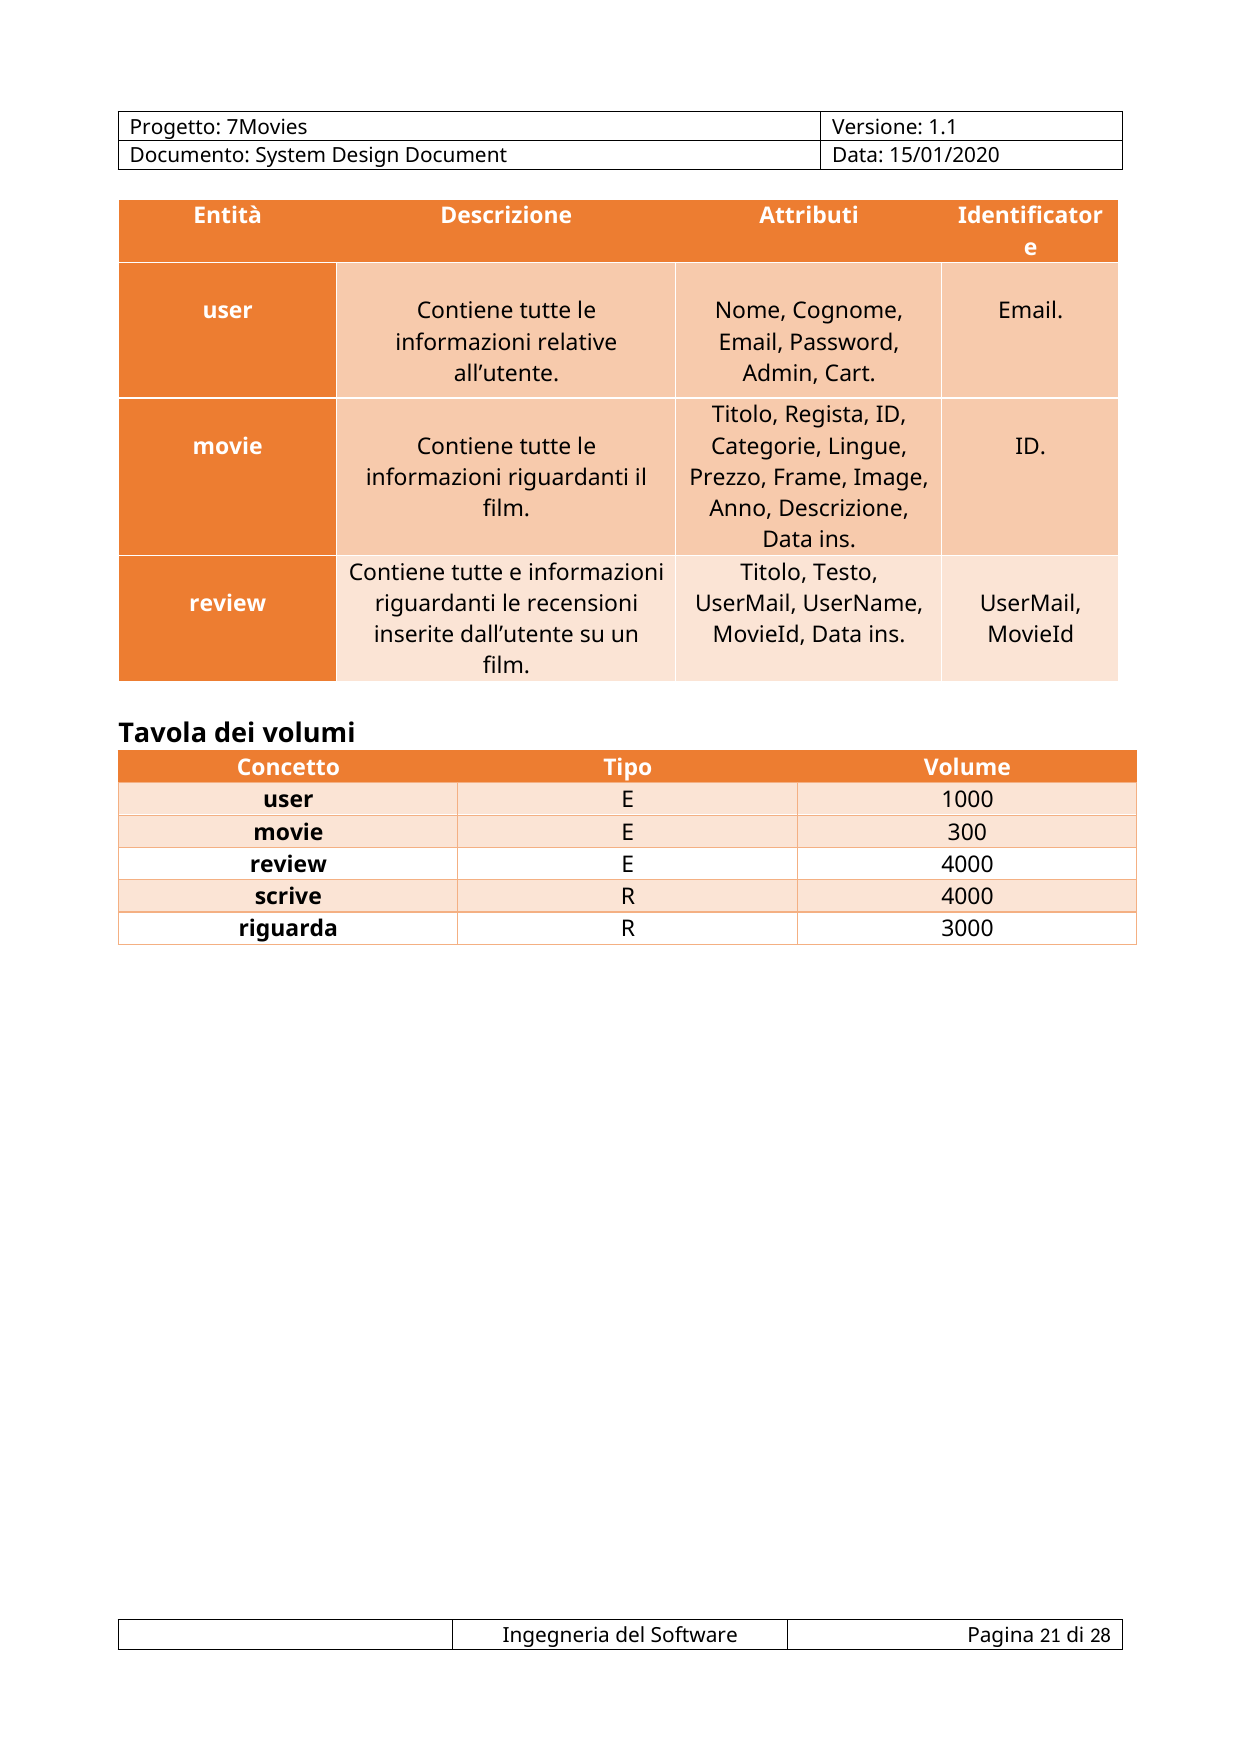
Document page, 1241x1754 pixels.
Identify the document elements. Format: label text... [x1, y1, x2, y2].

table_cell Nome, Cognome, Email, Password, Admin, Cart. [676, 263, 941, 397]
table_cell R [458, 880, 797, 911]
table_cell user [119, 263, 336, 397]
table_cell UserMail, MovieId [942, 556, 1118, 681]
table_cell riguarda [119, 913, 457, 944]
table_cell review [119, 556, 336, 681]
table_cell 4000 [798, 848, 1136, 879]
table_header Identificatore [942, 200, 1118, 262]
table_header Attributi [676, 200, 942, 262]
table_cell 1000 [798, 783, 1136, 814]
table_cell Contiene tutte le informazioni relative all’utente. [337, 263, 675, 397]
table_cell E [458, 783, 797, 814]
table_cell Contiene tutte e informazioni riguardanti le recensioni inserite dall’utente su un film. [337, 556, 675, 681]
table_cell 4000 [798, 880, 1136, 911]
table_cell R [458, 913, 797, 944]
table_cell 3000 [798, 913, 1136, 944]
table_header Volume [797, 751, 1136, 782]
table_header Tipo [458, 751, 797, 782]
table_cell Email. [942, 263, 1118, 397]
table_cell Titolo, Testo, UserMail, UserName, MovieId, Data ins. [676, 556, 941, 681]
table_cell E [458, 848, 797, 879]
table_cell user [119, 783, 457, 814]
table_cell movie [119, 816, 457, 847]
table_header Concetto [119, 751, 458, 782]
table_cell Contiene tutte le informazioni riguardanti il film. [337, 399, 675, 555]
table_cell 300 [798, 816, 1136, 847]
table_cell movie [119, 399, 336, 555]
text Tavola dei volumi [118, 713, 1122, 750]
table_header Entità [119, 200, 336, 262]
table_cell E [458, 816, 797, 847]
table_header Descrizione [336, 200, 676, 262]
table_cell scrive [119, 880, 457, 911]
table_cell review [119, 848, 457, 879]
table_cell ID. [942, 399, 1118, 555]
table_cell Titolo, Regista, ID, Categorie, Lingue, Prezzo, Frame, Image, Anno, Descrizione, Data ins. [676, 399, 941, 555]
